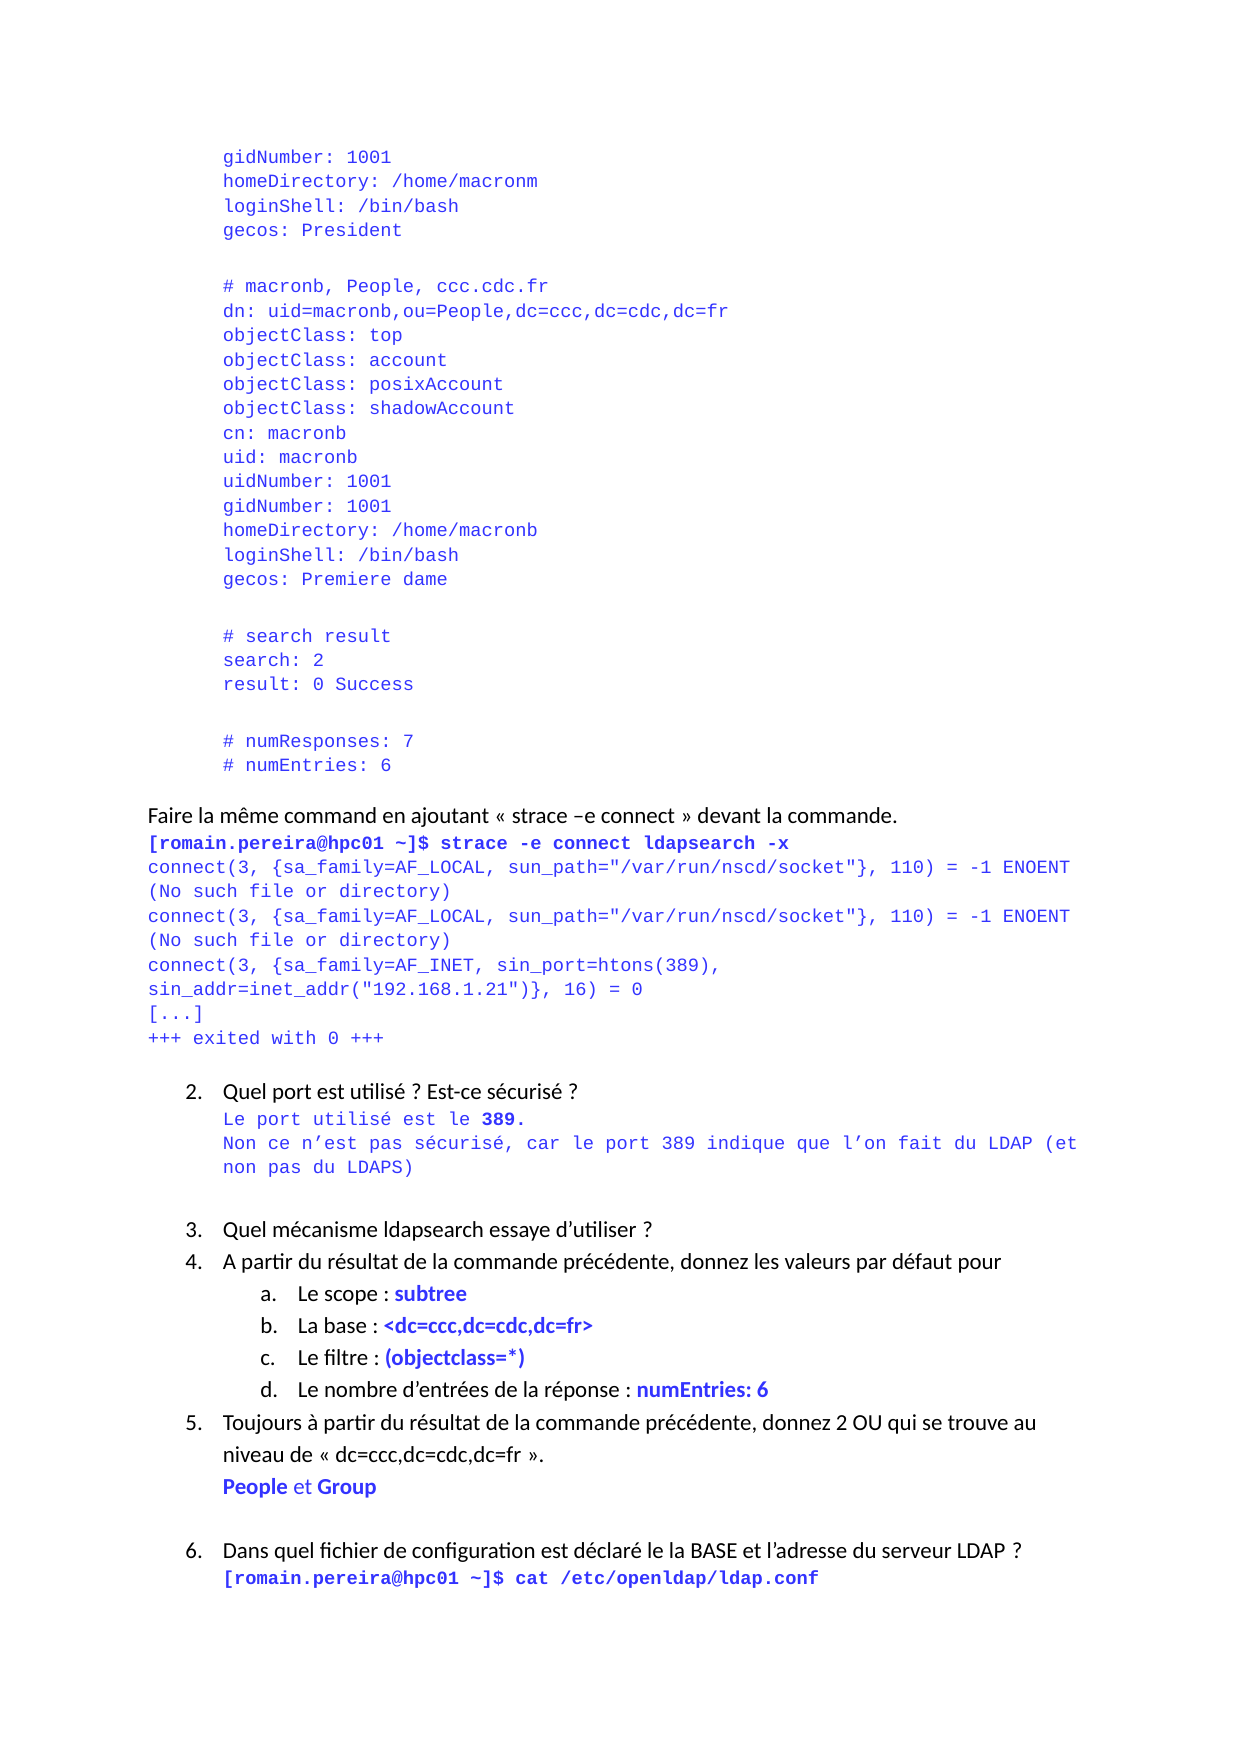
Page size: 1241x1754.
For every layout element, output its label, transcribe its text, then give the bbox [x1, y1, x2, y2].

list Le port utilisé est le 389. [185, 1109, 1093, 1131]
list [romain.pereira@hpc01 ~]$ cat /etc/openldap/ldap.conf [223, 1569, 1093, 1590]
list La base : <dc=ccc,dc=cdc,dc=fr> [260, 1311, 1093, 1339]
text Faire la même command en ajoutant « strace –e connect » devant la commande. [148, 801, 1093, 829]
list # search result [223, 626, 1093, 648]
list gidNumber: 1001 [223, 497, 1093, 518]
list dn: uid=macronb,ou=People,dc=ccc,dc=cdc,dc=fr [223, 302, 1093, 323]
list uidNumber: 1001 [223, 472, 1093, 493]
list cn: macronb [223, 423, 1093, 445]
list Le nombre d’entrées de la réponse : numEntries: 6 [260, 1376, 1093, 1404]
list Quel port est utilisé ? Est-ce sécurisé ? [185, 1077, 1093, 1105]
list objectClass: account [223, 350, 1093, 372]
text [romain.pereira@hpc01 ~]$ strace -e connect ldapsearch -x [148, 833, 1093, 855]
list search: 2 [223, 651, 1093, 672]
list A partir du résultat de la commande précédente, donnez les valeurs par défaut pour [185, 1247, 1093, 1275]
list # numEntries: 6 [223, 756, 1093, 777]
list homeDirectory: /home/macronm [223, 172, 1093, 193]
text +++ exited with 0 +++ [148, 1028, 1093, 1050]
list # numResponses: 7 [223, 732, 1093, 753]
list Le filtre : (objectclass=*) [260, 1343, 1093, 1371]
list gidNumber: 1001 [223, 148, 1093, 169]
list gecos: Premiere dame [223, 570, 1093, 591]
list Quel mécanisme ldapsearch essaye d’utiliser ? [185, 1215, 1093, 1243]
list objectClass: shadowAccount [223, 399, 1093, 420]
text connect(3, {sa_family=AF_INET, sin_port=htons(389), sin_addr=inet_addr("192.168.1.21")}, 16) = 0 [148, 955, 1093, 1001]
list Toujours à partir du résultat de la commande précédente, donnez 2 OU qui se trouve au niveau de « dc=ccc,dc=cdc,dc=fr ». [185, 1408, 1093, 1468]
list uid: macronb [223, 448, 1093, 469]
text connect(3, {sa_family=AF_LOCAL, sun_path="/var/run/nscd/socket"}, 110) = -1 ENOENT (No such file or directory) [148, 907, 1093, 952]
list gecos: President [223, 221, 1093, 242]
list Le scope : subtree [260, 1279, 1093, 1307]
list loginShell: /bin/bash [223, 196, 1093, 218]
list # macronb, People, ccc.cdc.fr [223, 277, 1093, 298]
list objectClass: top [223, 326, 1093, 347]
list homeDirectory: /home/macronb [223, 521, 1093, 542]
list Dans quel fichier de configuration est déclaré le la BASE et l’adresse du serveur LDAP ? [185, 1537, 1093, 1564]
list People et Group [185, 1472, 1093, 1500]
list loginShell: /bin/bash [223, 545, 1093, 567]
text connect(3, {sa_family=AF_LOCAL, sun_path="/var/run/nscd/socket"}, 110) = -1 ENOENT (No such file or directory) [148, 858, 1093, 903]
list result: 0 Success [223, 675, 1093, 696]
list objectClass: posixAccount [223, 375, 1093, 396]
text [...] [148, 1004, 1093, 1025]
list Non ce n’est pas sécurisé, car le port 389 indique que l’on fait du LDAP (et non pas du LDAPS) [185, 1134, 1093, 1179]
